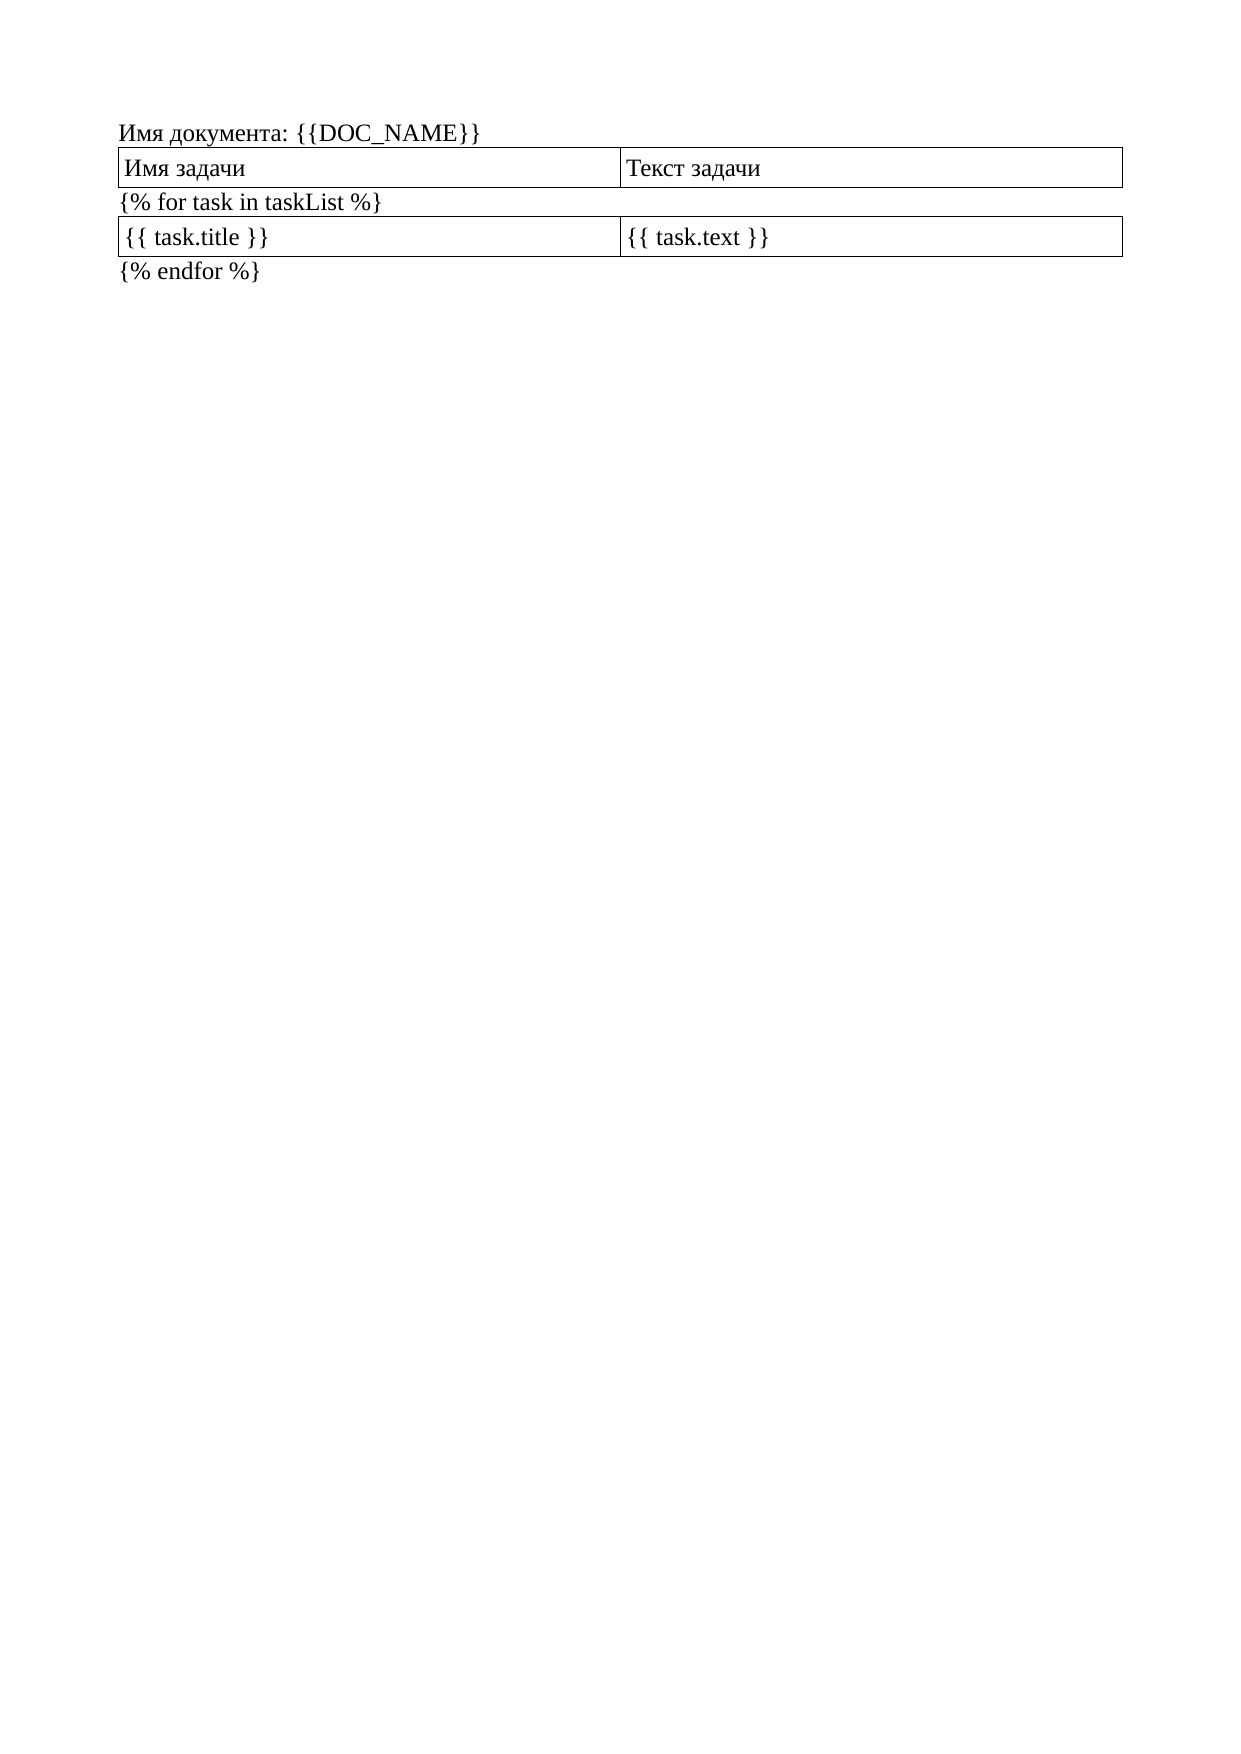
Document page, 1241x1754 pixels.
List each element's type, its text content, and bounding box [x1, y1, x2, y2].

text Имя документа: {{DOC_NAME}} [118, 118, 1122, 147]
table_header {{ task.title }} [119, 217, 620, 256]
table_header Текст задачи [621, 148, 1122, 187]
table_header {{ task.text }} [621, 217, 1122, 256]
table_header Имя задачи [119, 148, 620, 187]
text {% endfor %} [118, 257, 1122, 285]
text {% for task in taskList %} [118, 188, 1122, 216]
